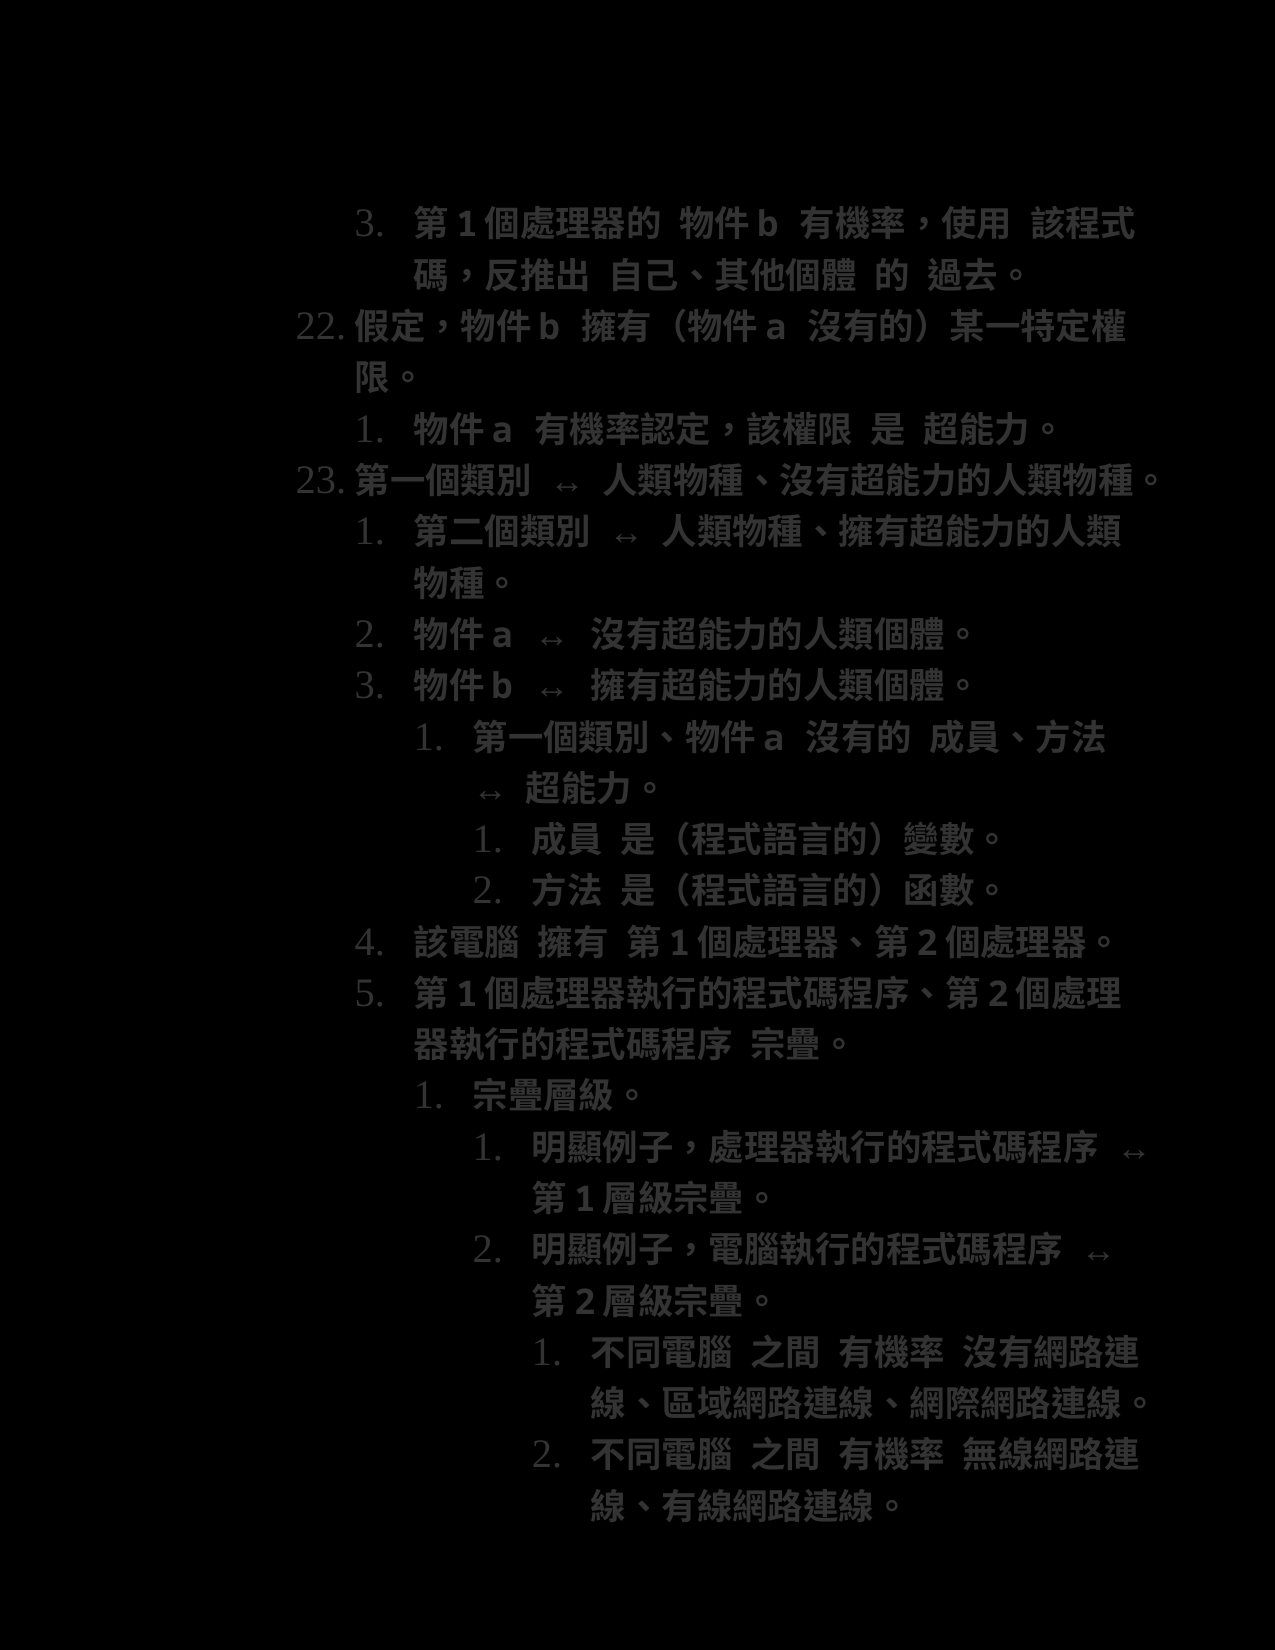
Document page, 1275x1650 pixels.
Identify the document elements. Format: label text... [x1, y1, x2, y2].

list 物件b ↔ 擁有超能力的人類個體。 [354, 657, 1157, 709]
list 第一個類別、物件a 沒有的 成員、方法 ↔ 超能力。 [413, 709, 1157, 811]
list 宗疊層級。 [413, 1068, 1157, 1119]
list 該電腦 擁有 第1個處理器、第2個處理器。 [354, 914, 1157, 965]
list 明顯例子，電腦執行的程式碼程序 ↔ 第2層級宗疊。 [472, 1222, 1157, 1324]
list 第二個類別 ↔ 人類物種、擁有超能力的人類物種。 [354, 504, 1157, 606]
list 方法 是（程式語言的）函數。 [472, 863, 1157, 914]
list 明顯例子，處理器執行的程式碼程序 ↔ 第1層級宗疊。 [472, 1119, 1157, 1222]
list 第1個處理器的 物件b 有機率，使用 該程式碼，反推出 自己、其他個體 的 過去。 [354, 196, 1157, 298]
list 假定，物件b 擁有（物件a 沒有的）某一特定權限。 [295, 298, 1157, 401]
list 物件a 有機率認定，該權限 是 超能力。 [354, 401, 1157, 452]
list 成員 是（程式語言的）變數。 [472, 811, 1157, 863]
list 不同電腦 之間 有機率 沒有網路連線、區域網路連線、網際網路連線。 [532, 1324, 1157, 1427]
list 不同電腦 之間 有機率 無線網路連線、有線網路連線。 [532, 1427, 1157, 1529]
list 第一個類別 ↔ 人類物種、沒有超能力的人類物種。 [295, 452, 1157, 504]
list 第1個處理器執行的程式碼程序、第2個處理器執行的程式碼程序 宗疊。 [354, 965, 1157, 1068]
list 物件a ↔ 沒有超能力的人類個體。 [354, 606, 1157, 657]
